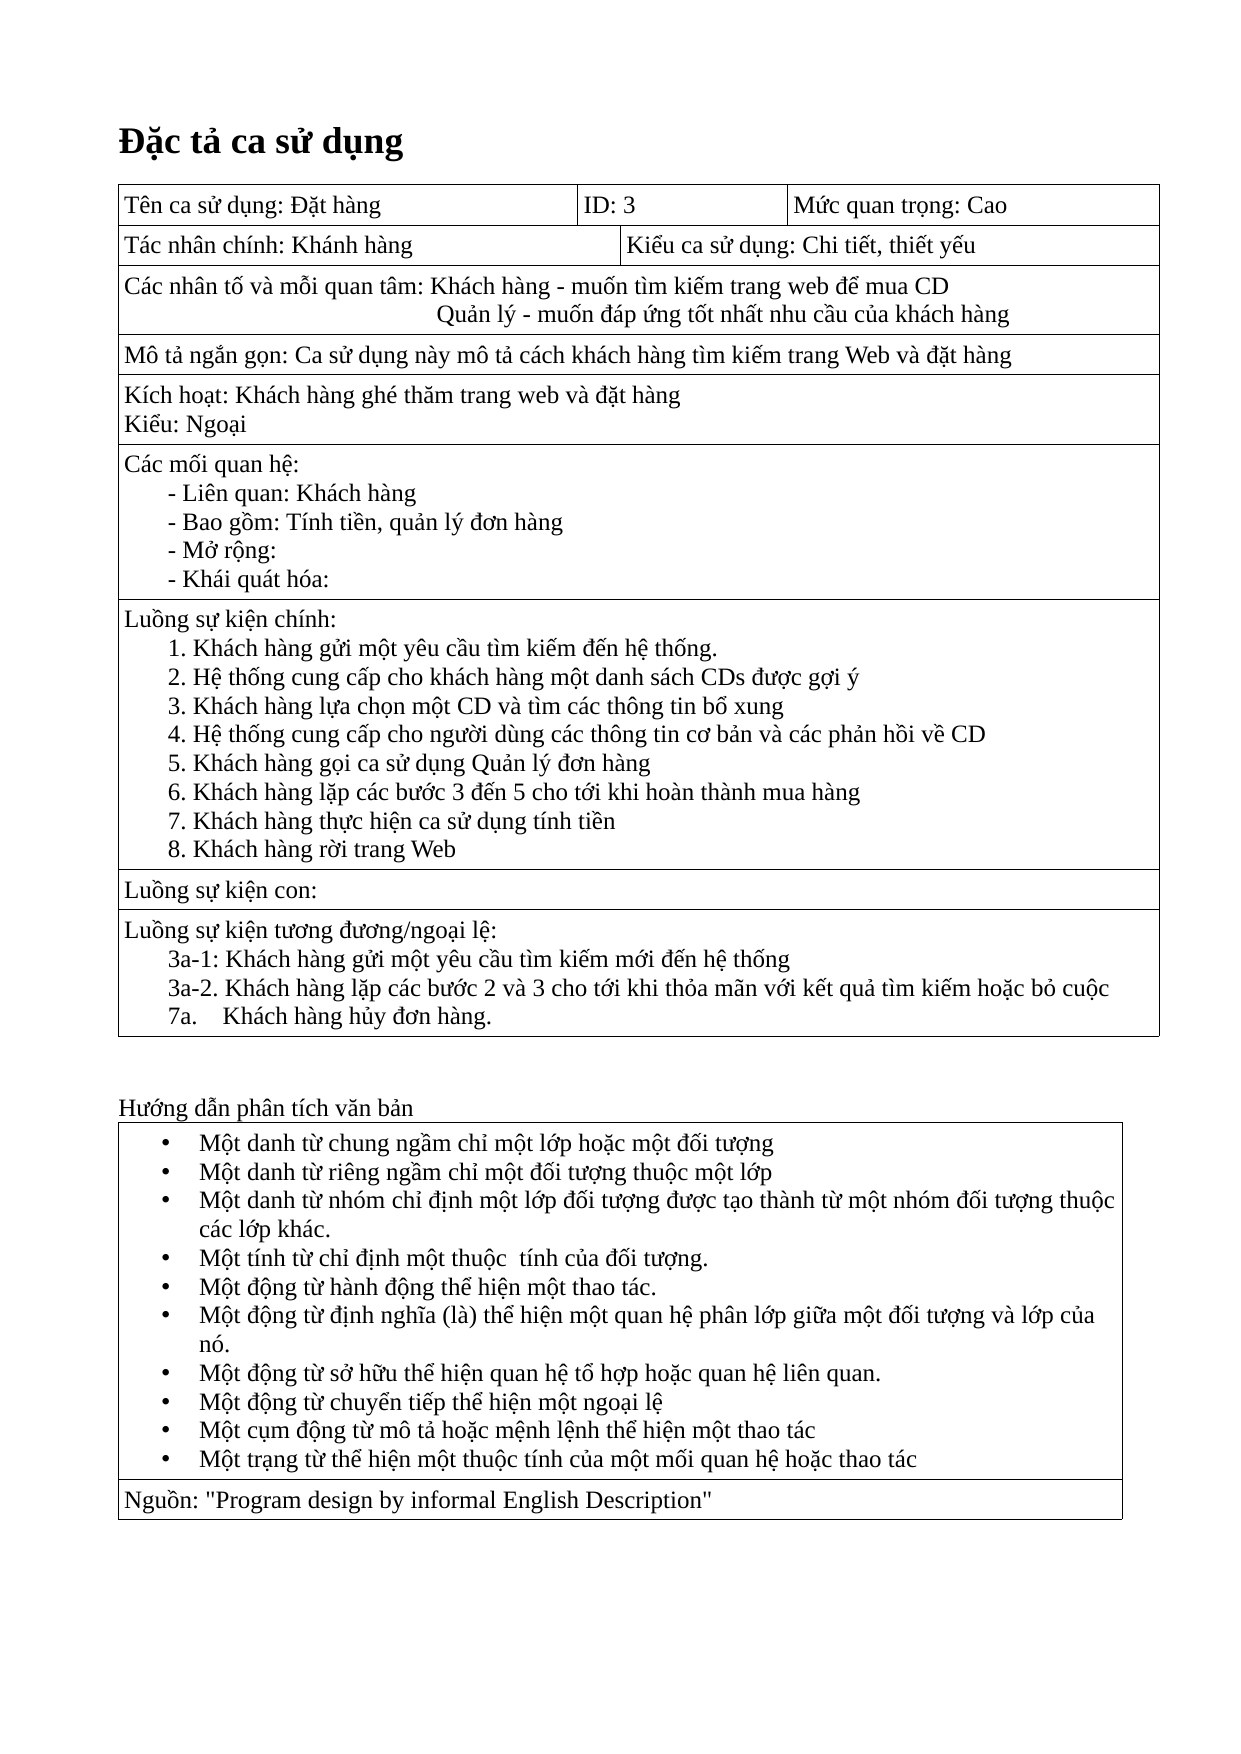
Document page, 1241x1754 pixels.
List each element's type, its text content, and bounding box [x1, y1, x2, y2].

table_cell Luồng sự kiện tương đương/ngoại lệ: 3a-1: Khách hàng gửi một yêu cầu tìm kiếm mới đến hệ thống 3a-2. Khách hàng lặp các bước 2 và 3 cho tới khi thỏa mãn với kết quả tìm kiếm hoặc bỏ cuộc 7a. Khách hàng hủy đơn hàng. [119, 910, 1159, 1036]
table_cell Luồng sự kiện chính: 1. Khách hàng gửi một yêu cầu tìm kiếm đến hệ thống. 2. Hệ thống cung cấp cho khách hàng một danh sách CDs được gợi ý 3. Khách hàng lựa chọn một CD và tìm các thông tin bổ xung 4. Hệ thống cung cấp cho người dùng các thông tin cơ bản và các phản hồi về CD 5. Khách hàng gọi ca sử dụng Quản lý đơn hàng 6. Khách hàng lặp các bước 3 đến 5 cho tới khi hoàn thành mua hàng 7. Khách hàng thực hiện ca sử dụng tính tiền 8. Khách hàng rời trang Web [119, 600, 1159, 869]
table_header Mức quan trọng: Cao [788, 185, 1159, 225]
table_cell Các nhân tố và mỗi quan tâm: Khách hàng - muốn tìm kiếm trang web để mua CD Quản lý - muốn đáp ứng tốt nhất nhu cầu của khách hàng [119, 266, 1159, 334]
table_header ID: 3 [578, 185, 787, 225]
table_header Tên ca sử dụng: Đặt hàng [119, 185, 577, 225]
table_cell Nguồn: "Program design by informal English Description" [119, 1480, 1122, 1519]
table_cell Các mối quan hệ: - Liên quan: Khách hàng - Bao gồm: Tính tiền, quản lý đơn hàng - Mở rộng: - Khái quát hóa: [119, 445, 1159, 599]
table_header Một danh từ chung ngầm chỉ một lớp hoặc một đối tượng Một danh từ riêng ngầm chỉ một đối tượng thuộc một lớp Một danh từ nhóm chỉ định một lớp đối tượng được tạo thành từ một nhóm đối tượng thuộc các lớp khác. Một tính từ chỉ định một thuộc tính của đối tượng. Một động từ hành động thể hiện một thao tác. Một động từ định nghĩa (là) thể hiện một quan hệ phân lớp giữa một đối tượng và lớp của nó. Một động từ sở hữu thể hiện quan hệ tổ hợp hoặc quan hệ liên quan. Một động từ chuyển tiếp thể hiện một ngoại lệ Một cụm động từ mô tả hoặc mệnh lệnh thể hiện một thao tác Một trạng từ thể hiện một thuộc tính của một mối quan hệ hoặc thao tác [119, 1123, 1122, 1479]
table_cell Luồng sự kiện con: [119, 870, 1159, 909]
text Đặc tả ca sử dụng [118, 118, 1122, 161]
table_cell Kiểu ca sử dụng: Chi tiết, thiết yếu [621, 226, 1159, 265]
table_cell Mô tả ngắn gọn: Ca sử dụng này mô tả cách khách hàng tìm kiếm trang Web và đặt hàng [119, 335, 1159, 374]
table_cell Tác nhân chính: Khánh hàng [119, 226, 620, 265]
text Hướng dẫn phân tích văn bản [118, 1093, 1122, 1122]
table_cell Kích hoạt: Khách hàng ghé thăm trang web và đặt hàng Kiểu: Ngoại [119, 375, 1159, 443]
